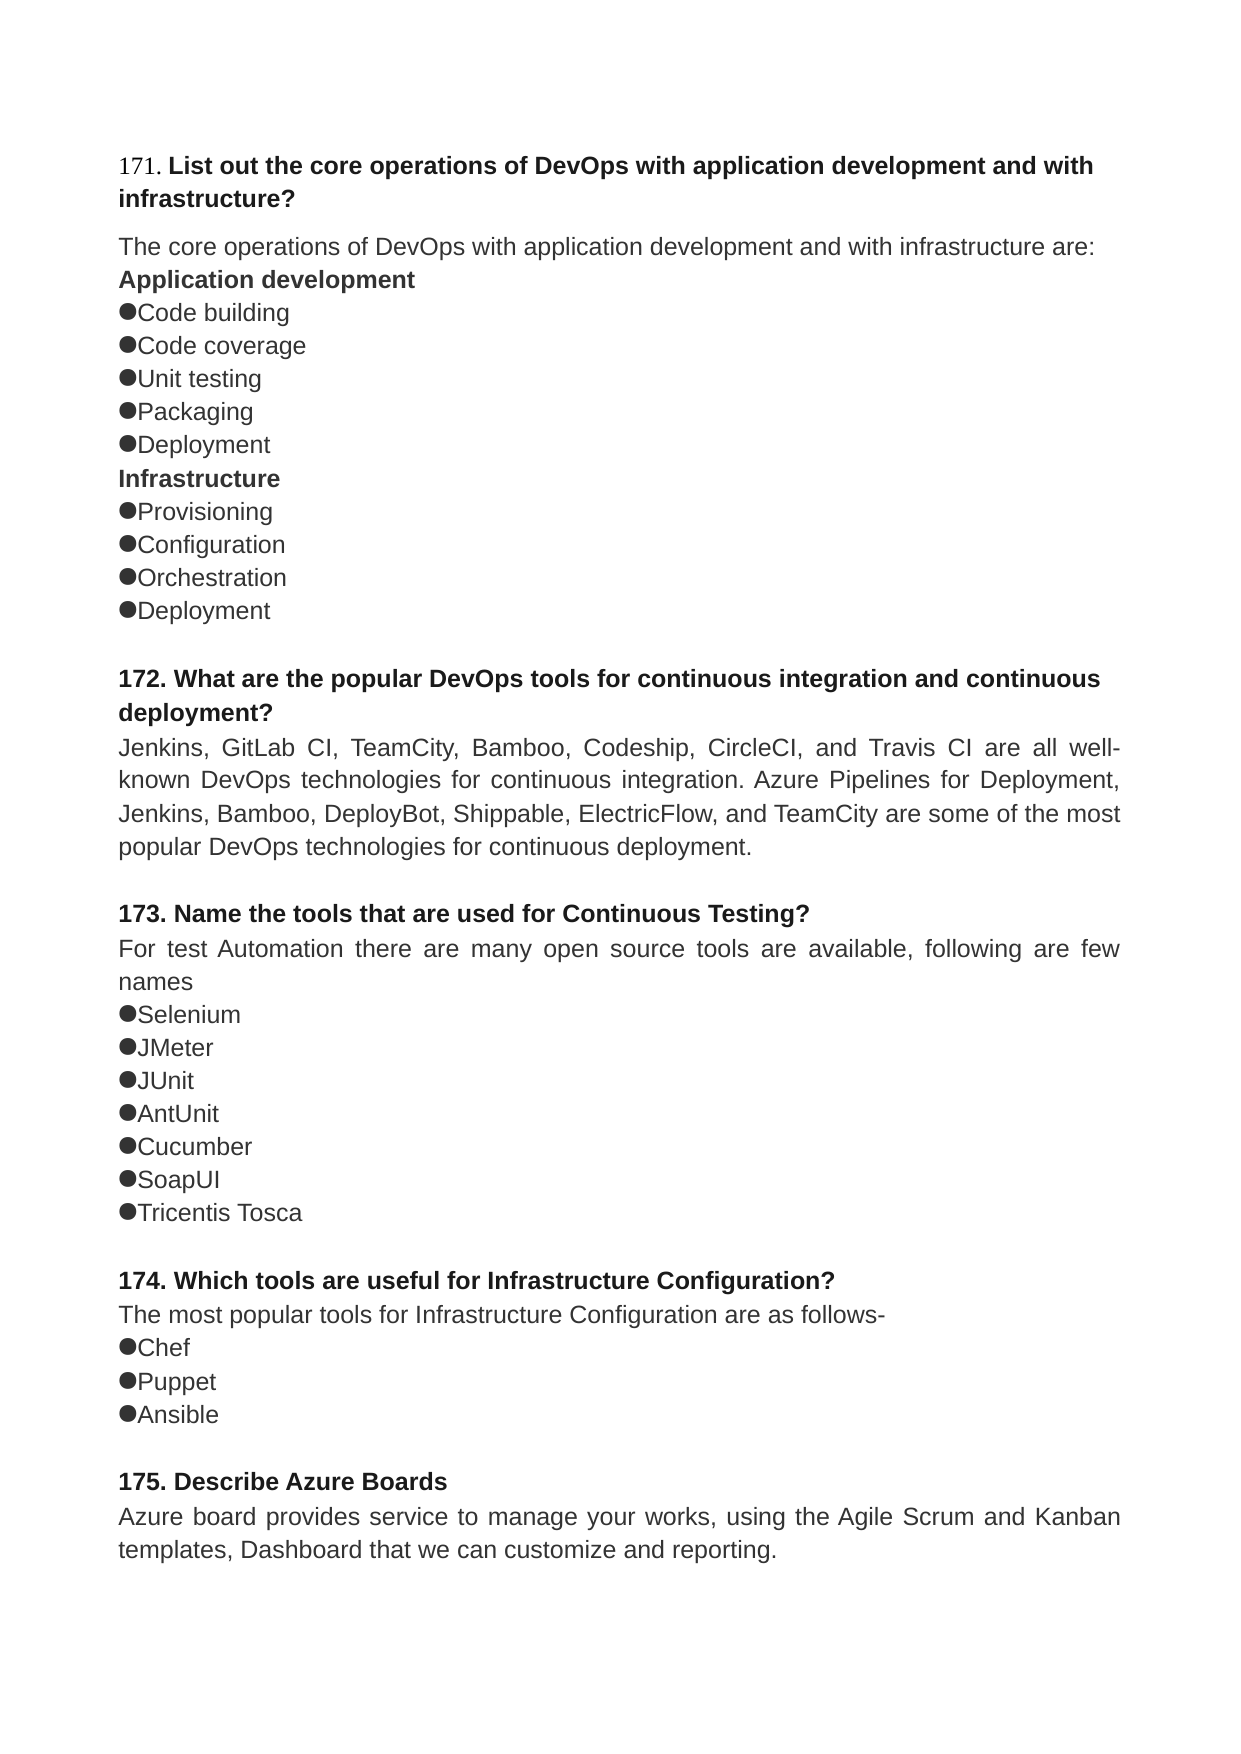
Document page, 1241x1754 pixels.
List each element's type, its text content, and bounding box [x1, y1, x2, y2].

text Application development [118, 265, 1122, 294]
text Azure board provides service to manage your works, using the Agile Scrum and Kanban templates, Dashboard that we can customize and reporting. [118, 1502, 1122, 1563]
list AntUnit [118, 1099, 1122, 1128]
list Cucumber [118, 1132, 1122, 1161]
list Packaging [118, 397, 1122, 426]
list Puppet [118, 1367, 1122, 1395]
text Jenkins, GitLab CI, TeamCity, Bamboo, Codeship, CircleCI, and Travis CI are all well-known DevOps technologies for continuous integration. Azure Pipelines for Deployment, Jenkins, Bamboo, DeployBot, Shippable, ElectricFlow, and TeamCity are some of the most popular DevOps technologies for continuous deployment. [118, 732, 1122, 860]
list Ansible [118, 1400, 1122, 1428]
list Selenium [118, 999, 1122, 1028]
text 171. List out the core operations of DevOps with application development and with infrastructure? [118, 118, 1122, 213]
list SoapUI [118, 1165, 1122, 1194]
subtitle 175. Describe Azure Boards [118, 1467, 1122, 1496]
text For test Automation there are many open source tools are available, following are few names [118, 933, 1122, 995]
list Unit testing [118, 364, 1122, 393]
list Orchestration [118, 563, 1122, 592]
text Infrastructure [118, 463, 1122, 492]
text The core operations of DevOps with application development and with infrastructure are: [118, 232, 1122, 261]
subtitle 173. Name the tools that are used for Continuous Testing? [118, 899, 1122, 928]
list JUnit [118, 1066, 1122, 1095]
list Tricentis Tosca [118, 1198, 1122, 1227]
list Deployment [118, 596, 1122, 625]
list Code coverage [118, 331, 1122, 360]
subtitle 174. Which tools are useful for Infrastructure Configuration? [118, 1266, 1122, 1295]
list Configuration [118, 530, 1122, 558]
list JMeter [118, 1033, 1122, 1062]
subtitle 172. What are the popular DevOps tools for continuous integration and continuous deployment? [118, 663, 1122, 727]
list Deployment [118, 430, 1122, 459]
list Chef [118, 1333, 1122, 1362]
text The most popular tools for Infrastructure Configuration are as follows- [118, 1300, 1122, 1329]
list Provisioning [118, 497, 1122, 525]
list Code building [118, 298, 1122, 327]
